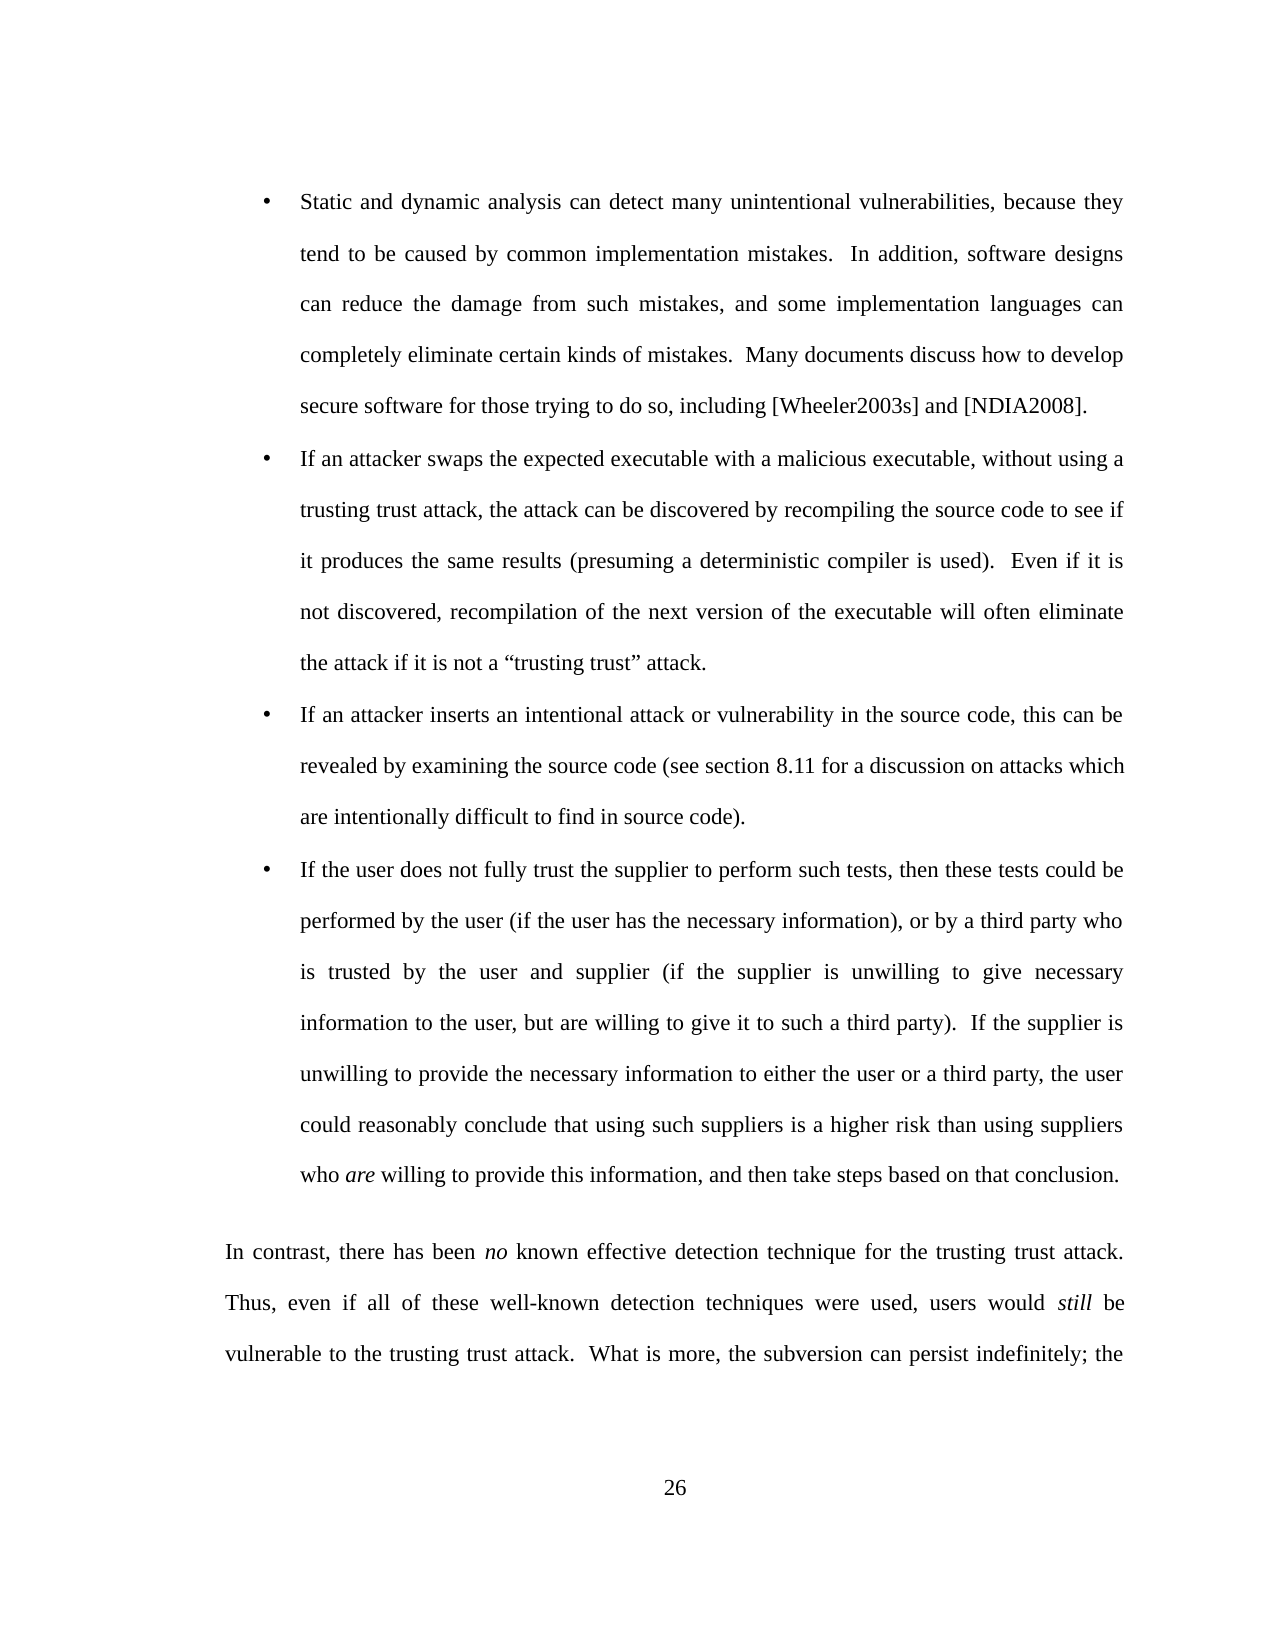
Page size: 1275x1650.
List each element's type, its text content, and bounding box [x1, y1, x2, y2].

list If the user does not fully trust the supplier to perform such tests, then these tests could be performed by the user (if the user has the necessary information), or by a third party who is trusted by the user and supplier (if the supplier is unwilling to give necessary information to the user, but are willing to give it to such a third party). If the supplier is unwilling to provide the necessary information to either the user or a third party, the user could reasonably conclude that using such suppliers is a higher risk than using suppliers who are willing to provide this information, and then take steps based on that conclusion. [262, 855, 1125, 1188]
list If an attacker inserts an intentional attack or vulnerability in the source code, this can be revealed by examining the source code (see section 8.11 for a discussion on attacks which are intentionally difficult to find in source code). [262, 700, 1125, 830]
list Static and dynamic analysis can detect many unintentional vulnerabilities, because they tend to be caused by common implementation mistakes. In addition, software designs can reduce the damage from such mistakes, and some implementation languages can completely eliminate certain kinds of mistakes. Many documents discuss how to develop secure software for those trying to do so, including [Wheeler2003s] and [NDIA2008]. [262, 187, 1125, 418]
list If an attacker swaps the expected executable with a malicious executable, without using a trusting trust attack, the attack can be discovered by recompiling the source code to see if it produces the same results (presuming a deterministic compiler is used). Even if it is not discovered, recompilation of the next version of the executable will often eliminate the attack if it is not a “trusting trust” attack. [262, 444, 1125, 675]
text In contrast, there has been no known effective detection technique for the trusting trust attack. Thus, even if all of these well-known detection techniques were used, users would still be vulnerable to the trusting trust attack. What is more, the subversion can persist indefinitely; the [225, 1239, 1125, 1366]
